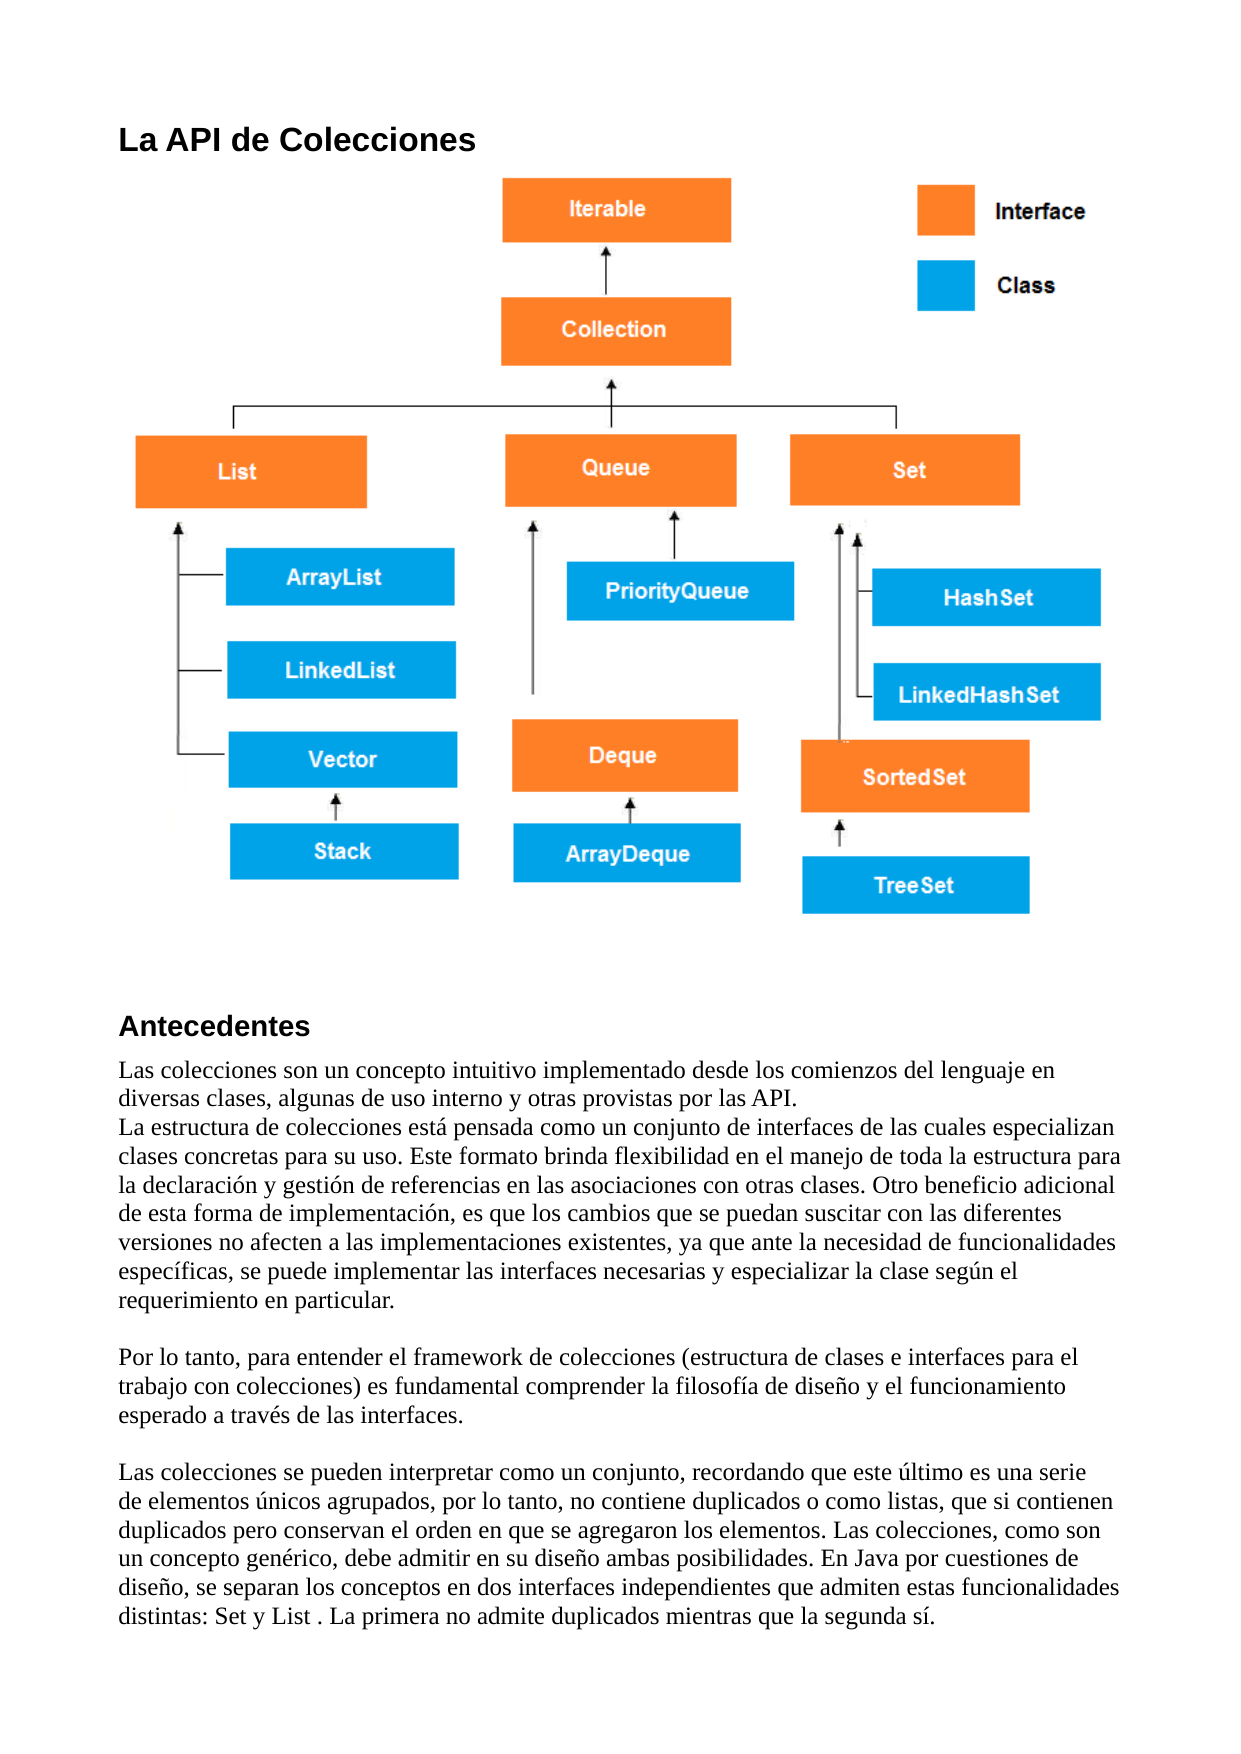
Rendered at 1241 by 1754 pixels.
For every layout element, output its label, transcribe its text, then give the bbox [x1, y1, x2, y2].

text esperado a través de las interfaces. [118, 1400, 1122, 1428]
text Por lo tanto, para entender el framework de colecciones (estructura de clases e interfaces para el [118, 1342, 1122, 1371]
picture [118, 170, 1123, 940]
subtitle La API de Colecciones [118, 119, 1122, 158]
text trabajo con colecciones) es fundamental comprender la filosofía de diseño y el funcionamiento [118, 1371, 1122, 1400]
text La estructura de colecciones está pensada como un conjunto de interfaces de las cuales especializan clases concretas para su uso. Este formato brinda flexibilidad en el manejo de toda la estructura para la declaración y gestión de referencias en las asociaciones con otras clases. Otro beneficio adicional de esta forma de implementación, es que los cambios que se puedan suscitar con las diferentes versiones no afecten a las implementaciones existentes, ya que ante la necesidad de funcionalidades específicas, se puede implementar las interfaces necesarias y especializar la clase según el requerimiento en particular. [118, 1112, 1122, 1313]
text de elementos únicos agrupados, por lo tanto, no contiene duplicados o como listas, que si contienen duplicados pero conservan el orden en que se agregaron los elementos. Las colecciones, como son un concepto genérico, debe admitir en su diseño ambas posibilidades. En Java por cuestiones de diseño, se separan los conceptos en dos interfaces independientes que admiten estas funcionalidades distintas: Set y List . La primera no admite duplicados mientras que la segunda sí. [118, 1486, 1122, 1630]
text Las colecciones se pueden interpretar como un conjunto, recordando que este último es una serie [118, 1457, 1122, 1486]
subtitle Antecedentes [118, 1008, 1122, 1042]
text Las colecciones son un concepto intuitivo implementado desde los comienzos del lenguaje en diversas clases, algunas de uso interno y otras provistas por las API. [118, 1055, 1122, 1112]
